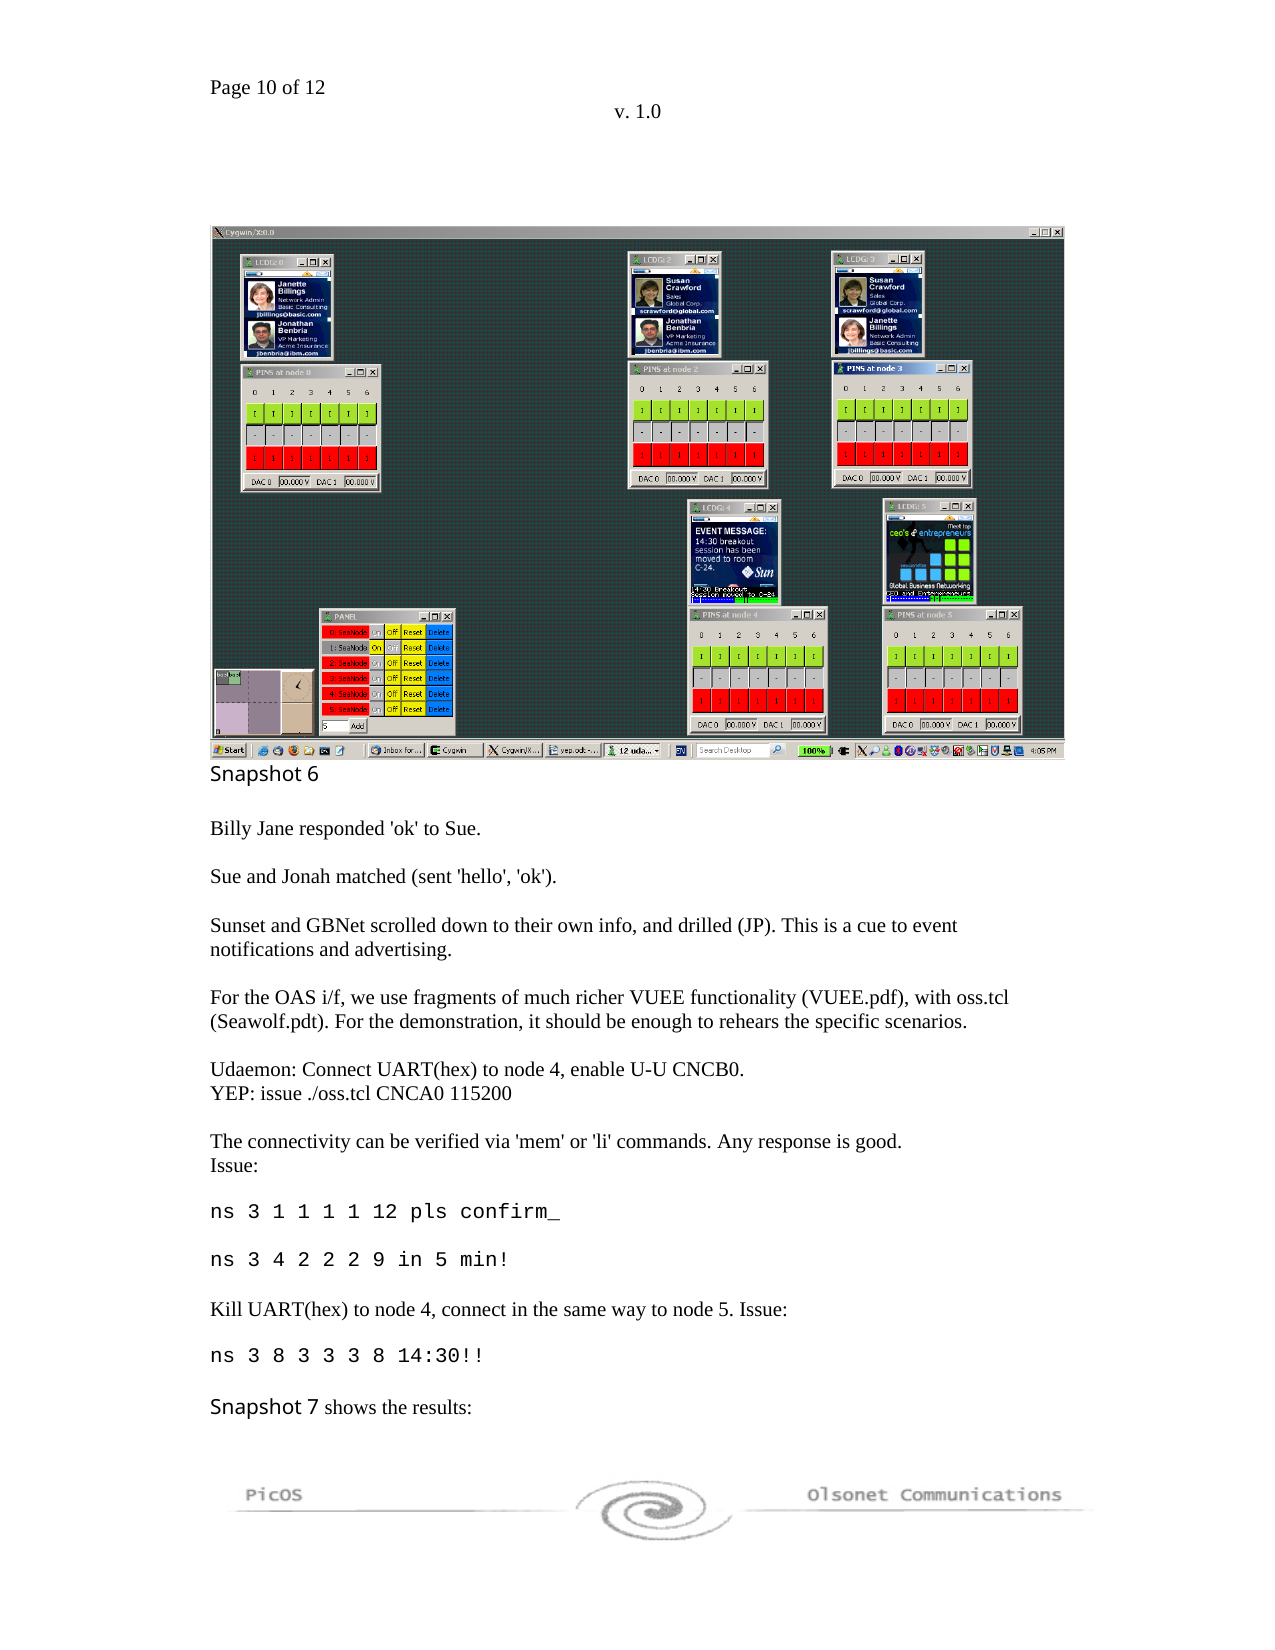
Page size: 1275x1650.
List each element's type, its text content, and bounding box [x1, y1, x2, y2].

text Kill UART(hex) to node 4, connect in the same way to node 5. Issue: [210, 1297, 1065, 1321]
text The connectivity can be verified via 'mem' or 'li' commands. Any response is good. [210, 1129, 1065, 1153]
text Sue and Jonah matched (sent 'hello', 'ok'). [210, 864, 1065, 888]
text Snapshot 6 [210, 760, 1065, 788]
text Sunset and GBNet scrolled down to their own info, and drilled (JP). This is a cue to event notifications and advertising. [210, 912, 1065, 961]
text YEP: issue ./oss.tcl CNCA0 115200 [210, 1081, 1065, 1105]
text For the OAS i/f, we use fragments of much richer VUEE functionality (VUEE.pdf), with oss.tcl (Seawolf.pdt). For the demonstration, it should be enough to rehears the specific scenarios. [210, 985, 1065, 1033]
text ns 3 8 3 3 3 8 14:30!! [210, 1345, 1065, 1368]
text Billy Jane responded 'ok' to Sue. [210, 816, 1065, 840]
text ns 3 4 2 2 2 9 in 5 min! [210, 1249, 1065, 1273]
text ns 3 1 1 1 1 12 pls confirm_ [210, 1201, 1065, 1225]
text Udaemon: Connect UART(hex) to node 4, enable U-U CNCB0. [210, 1057, 1065, 1081]
text Issue: [210, 1153, 1065, 1177]
picture [210, 225, 1065, 760]
picture [226, 1464, 1094, 1566]
text Snapshot 7 shows the results: [210, 1392, 1065, 1421]
